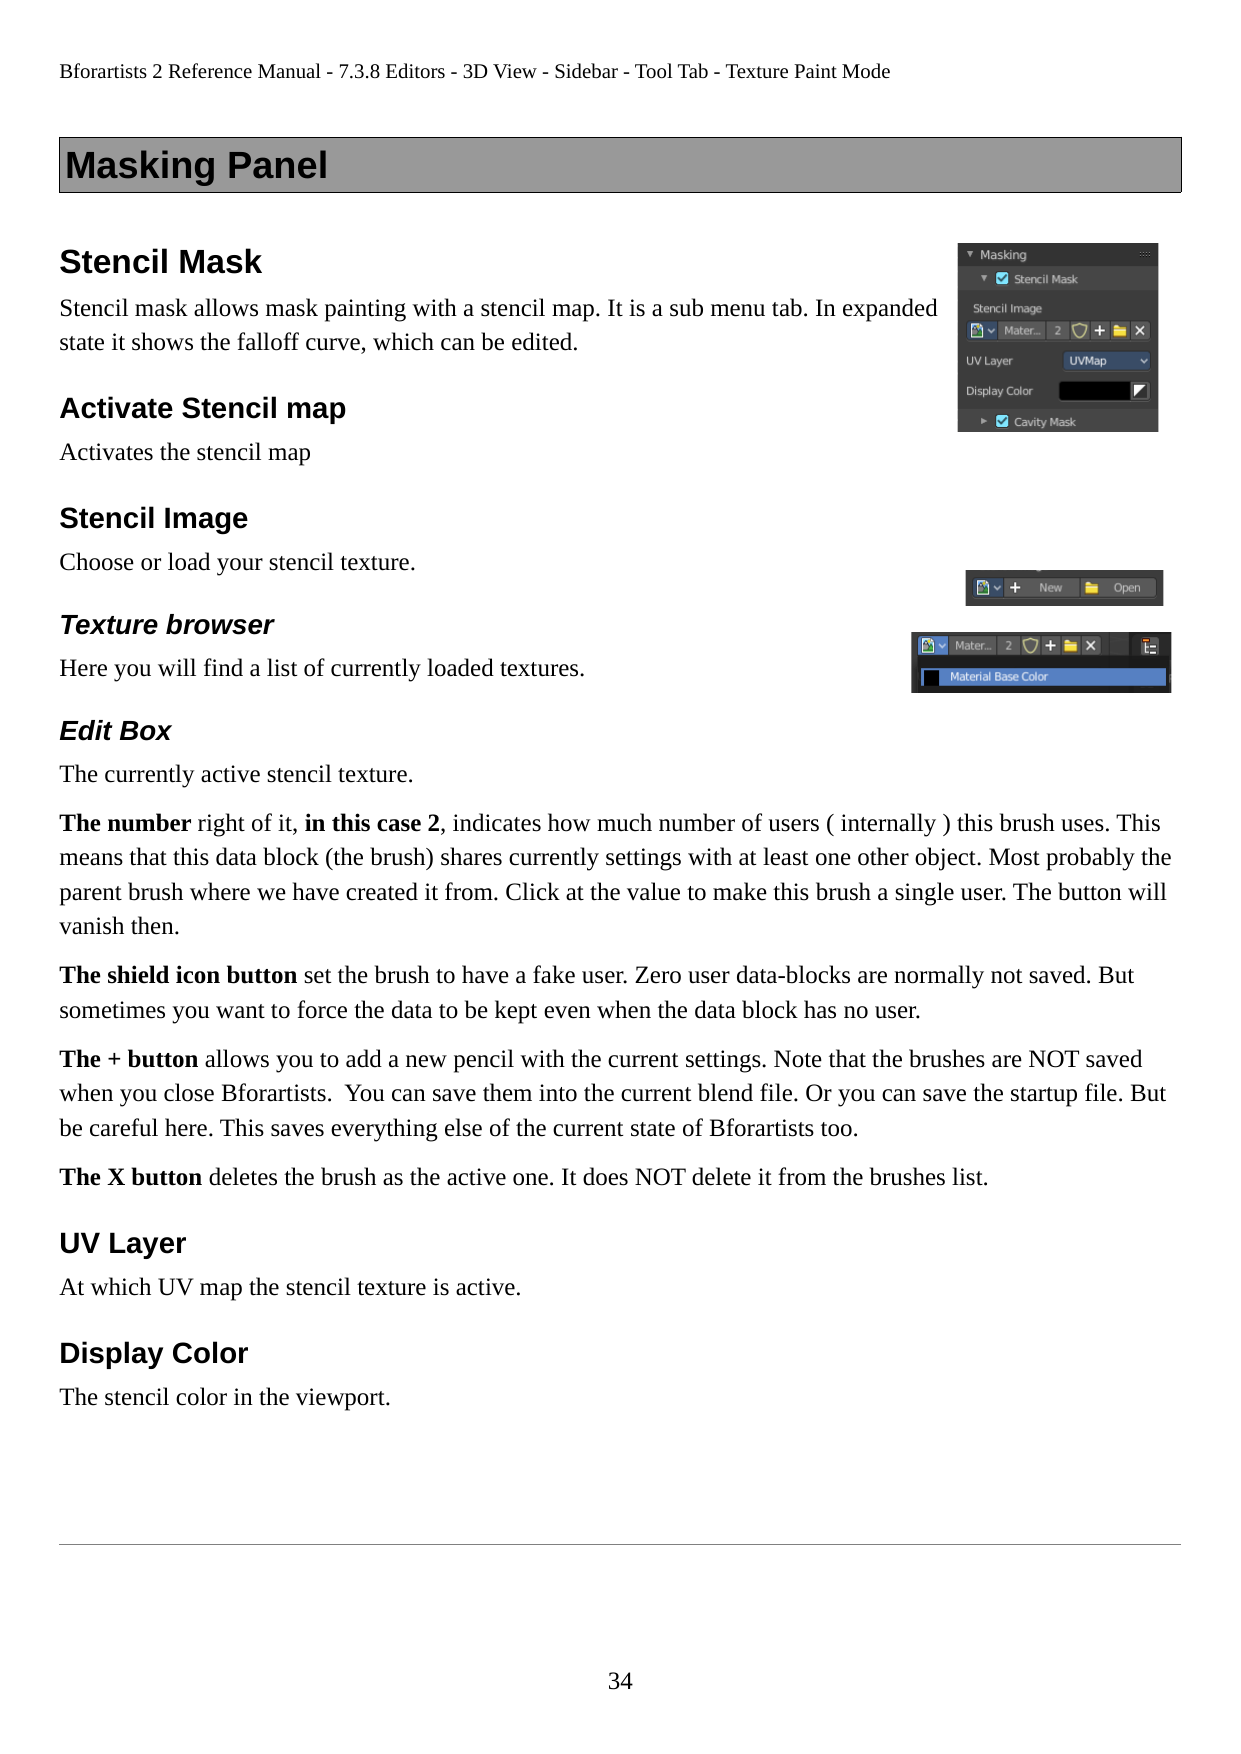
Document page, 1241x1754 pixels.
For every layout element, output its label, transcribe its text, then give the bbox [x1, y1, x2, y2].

text The number right of it, in this case 2, indicates how much number of users ( internally ) this brush uses. This means that this data block (the brush) shares currently settings with at least one other object. Most probably the parent brush where we have created it from. Click at the value to make this brush a single user. The button will vanish then. [59, 808, 1181, 940]
subtitle UV Layer [59, 1226, 1181, 1259]
text The + button allows you to add a new pencil with the current settings. Note that the brushes are NOT saved when you close Bforartists. You can save them into the current blend file. Or you can save the startup file. But be careful here. This saves everything else of the current state of Bforartists too. [59, 1044, 1181, 1142]
text The currently active stencil texture. [59, 759, 1181, 788]
text The X button deletes the brush as the active one. It does NOT delete it from the brushes list. [59, 1162, 1181, 1191]
subtitle Stencil Image [59, 501, 1181, 534]
picture [965, 570, 1164, 606]
text The stencil color in the viewport. [59, 1382, 1181, 1411]
text Here you will find a list of currently loaded textures. [59, 653, 911, 682]
text Choose or load your stencil texture. [59, 547, 1181, 576]
text Stencil mask allows mask painting with a stencil map. It is a sub menu tab. In expanded state it shows the falloff curve, which can be edited. [59, 293, 957, 356]
picture [911, 632, 1172, 693]
subtitle Activate Stencil map [59, 391, 957, 424]
text Activates the stencil map [59, 437, 1181, 466]
table_header Masking Panel [60, 138, 1181, 192]
subtitle Display Color [59, 1336, 1181, 1369]
text The shield icon button set the brush to have a fake user. Zero user data-blocks are normally not saved. But sometimes you want to force the data to be kept even when the data block has no user. [59, 960, 1181, 1024]
subtitle Stencil Mask [59, 242, 1181, 280]
text At which UV map the stencil texture is active. [59, 1272, 1181, 1301]
subtitle [1159, 391, 1181, 424]
subtitle Edit Box [59, 714, 1181, 746]
subtitle Texture browser [59, 608, 1181, 640]
picture [957, 243, 1159, 432]
